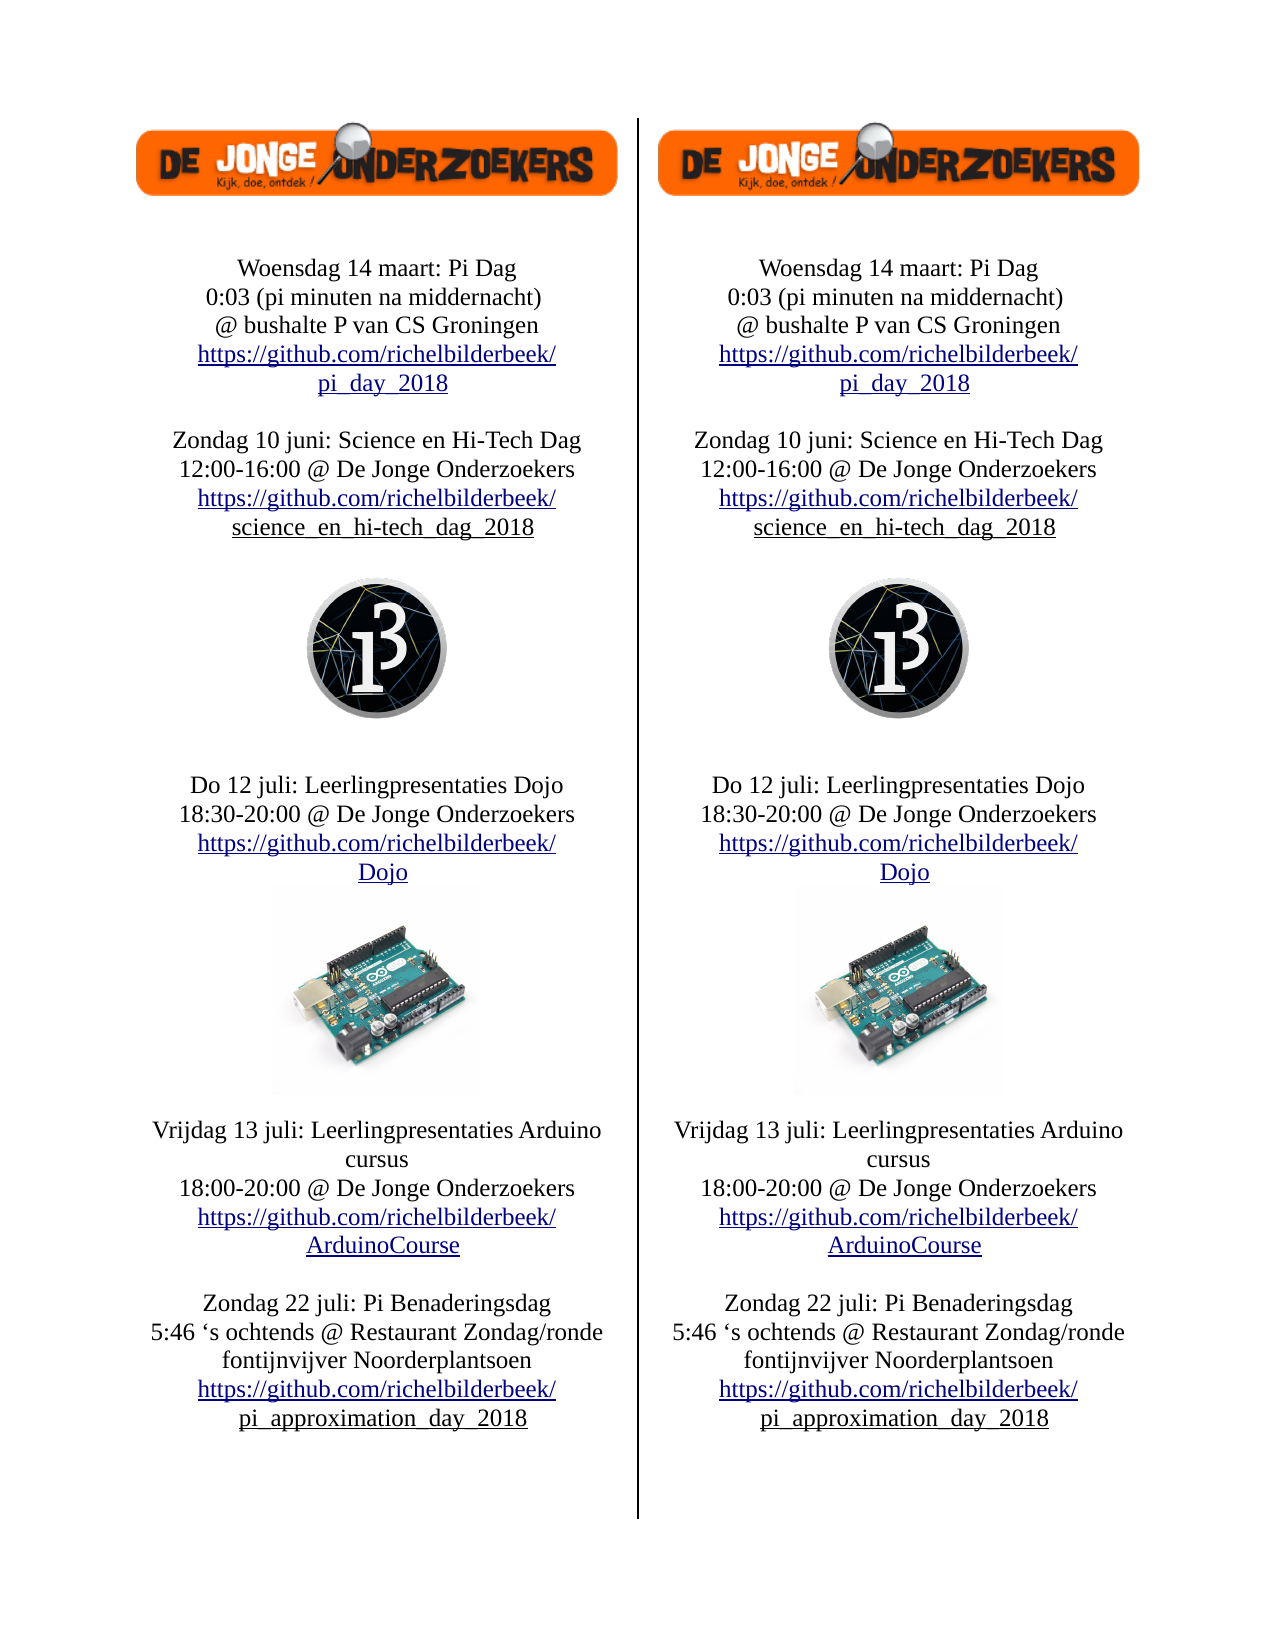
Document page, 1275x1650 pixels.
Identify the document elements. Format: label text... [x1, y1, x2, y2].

text 18:00-20:00 @ De Jonge Onderzoekers [640, 1173, 1157, 1202]
text https://github.com/richelbilderbeek/ [640, 1202, 1157, 1230]
picture [819, 569, 978, 728]
text https://github.com/richelbilderbeek/ [640, 339, 1157, 368]
text pi_day_2018 [640, 368, 1157, 397]
text Zondag 10 juni: Science en Hi-Tech Dag [118, 425, 635, 454]
text 0:03 (pi minuten na middernacht) [640, 282, 1157, 310]
picture [657, 118, 1140, 196]
text Zondag 22 juli: Pi Benaderingsdag [640, 1288, 1157, 1317]
picture [793, 885, 1004, 1095]
text https://github.com/richelbilderbeek/ [640, 828, 1157, 857]
text https://github.com/richelbilderbeek/ [640, 483, 1157, 512]
text 18:00-20:00 @ De Jonge Onderzoekers [118, 1173, 635, 1202]
text 12:00-16:00 @ De Jonge Onderzoekers [640, 454, 1157, 483]
text Woensdag 14 maart: Pi Dag [118, 253, 635, 282]
picture [135, 118, 618, 196]
text 18:30-20:00 @ De Jonge Onderzoekers [640, 799, 1157, 828]
text https://github.com/richelbilderbeek/ [118, 828, 635, 857]
text Vrijdag 13 juli: Leerlingpresentaties Arduino cursus [118, 1115, 635, 1173]
text Vrijdag 13 juli: Leerlingpresentaties Arduino cursus [640, 1115, 1157, 1173]
text ArduinoCourse [118, 1230, 635, 1259]
picture [297, 569, 456, 728]
text pi_approximation_day_2018 [640, 1403, 1157, 1432]
text Do 12 juli: Leerlingpresentaties Dojo [640, 770, 1157, 799]
text @ bushalte P van CS Groningen [640, 310, 1157, 339]
text Dojo [118, 857, 635, 885]
text ArduinoCourse [640, 1230, 1157, 1259]
text 5:46 ‘s ochtends @ Restaurant Zondag/ronde fontijnvijver Noorderplantsoen [640, 1317, 1157, 1374]
text https://github.com/richelbilderbeek/ [118, 339, 635, 368]
text pi_day_2018 [118, 368, 635, 397]
picture [271, 885, 482, 1095]
text https://github.com/richelbilderbeek/ [118, 1202, 635, 1230]
text 12:00-16:00 @ De Jonge Onderzoekers [118, 454, 635, 483]
text https://github.com/richelbilderbeek/ [118, 1374, 635, 1403]
text science_en_hi-tech_dag_2018 [640, 512, 1157, 540]
text https://github.com/richelbilderbeek/ [640, 1374, 1157, 1403]
text pi_approximation_day_2018 [118, 1403, 635, 1432]
text science_en_hi-tech_dag_2018 [118, 512, 635, 540]
text Do 12 juli: Leerlingpresentaties Dojo [118, 770, 635, 799]
text Zondag 10 juni: Science en Hi-Tech Dag [640, 425, 1157, 454]
text Zondag 22 juli: Pi Benaderingsdag [118, 1288, 635, 1317]
text Dojo [640, 857, 1157, 885]
text 5:46 ‘s ochtends @ Restaurant Zondag/ronde fontijnvijver Noorderplantsoen [118, 1317, 635, 1374]
text 18:30-20:00 @ De Jonge Onderzoekers [118, 799, 635, 828]
text 0:03 (pi minuten na middernacht) [118, 282, 635, 310]
text Woensdag 14 maart: Pi Dag [640, 253, 1157, 282]
text https://github.com/richelbilderbeek/ [118, 483, 635, 512]
text @ bushalte P van CS Groningen [118, 310, 635, 339]
